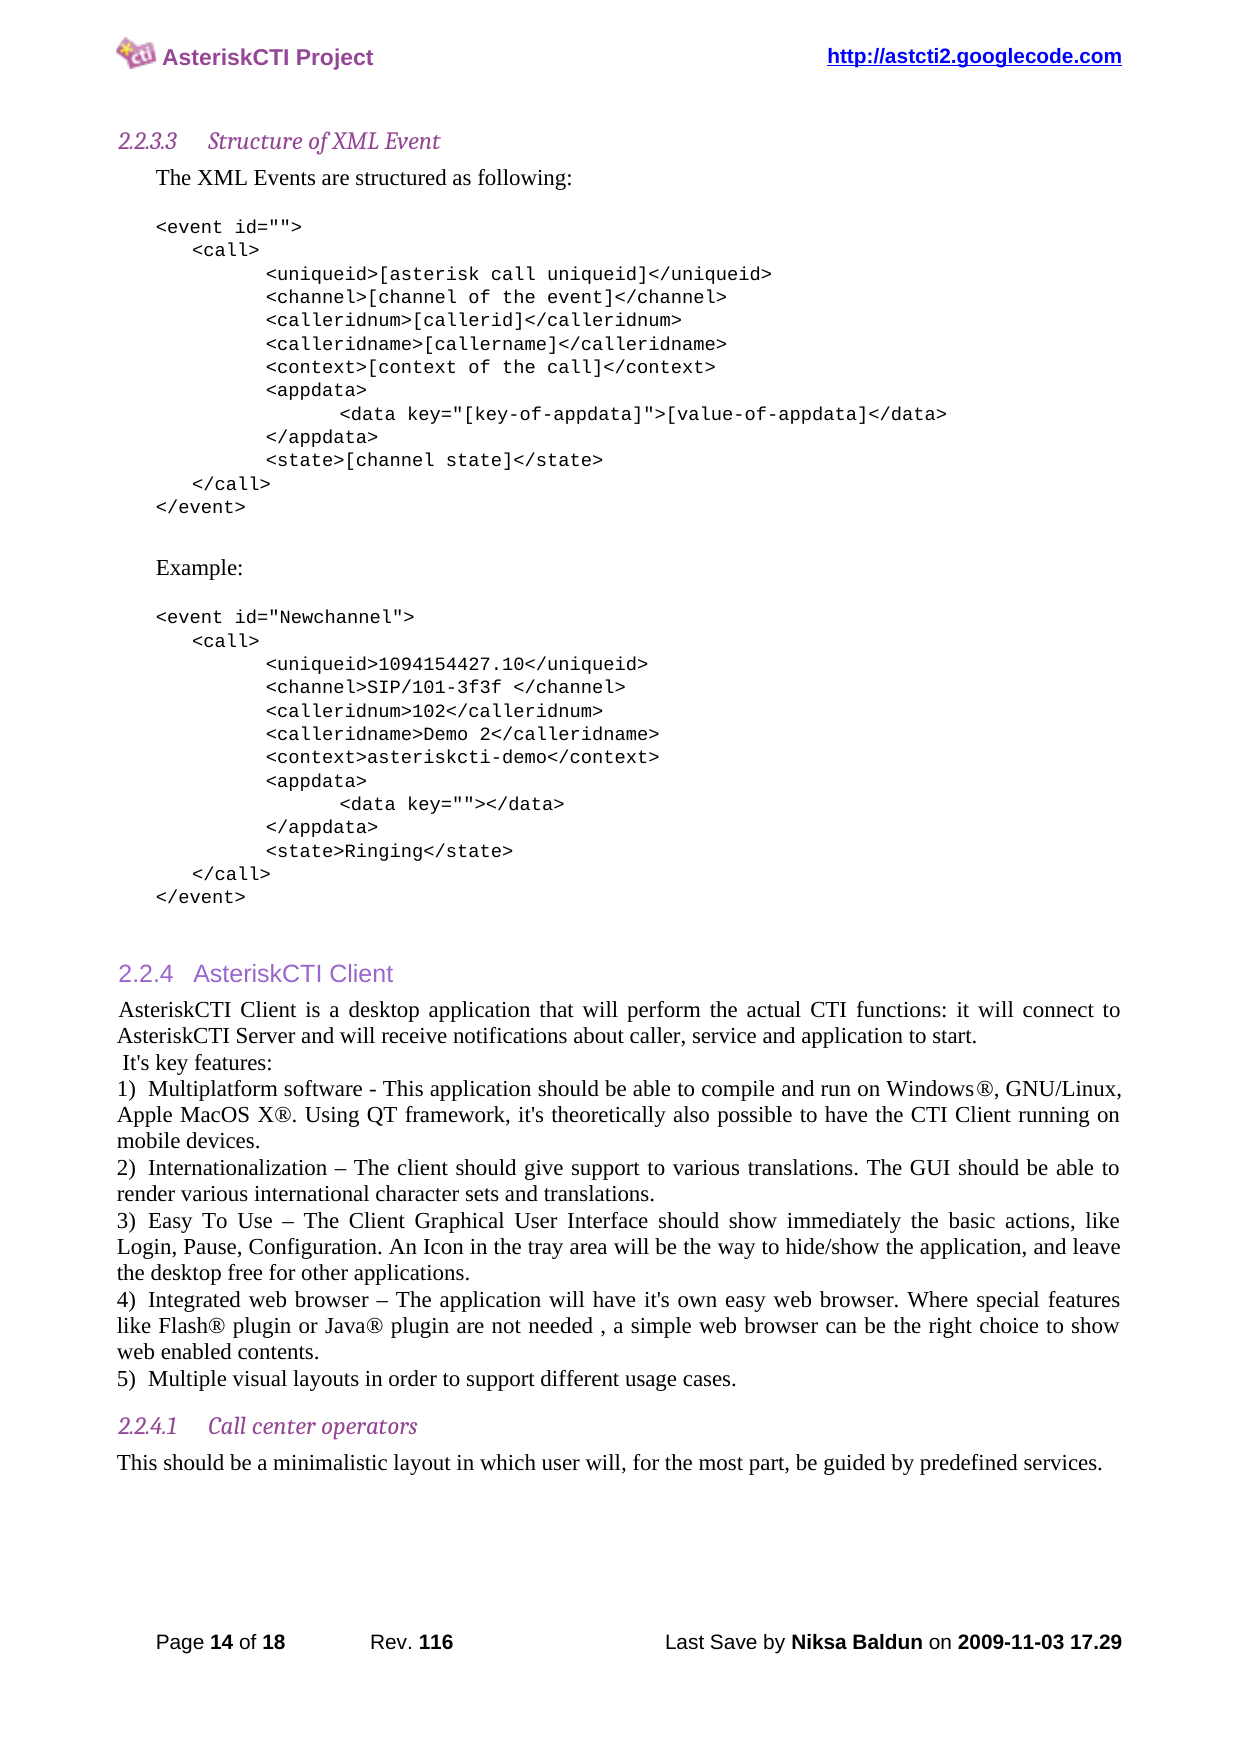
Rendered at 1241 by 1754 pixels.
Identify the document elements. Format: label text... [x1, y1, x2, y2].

list Multiple visual layouts in order to support different usage cases. [117, 1365, 1122, 1391]
text <channel>[channel of the event]</channel> [118, 288, 1122, 309]
list Internationalization – The client should give support to various translations. The GUI should be able to render various international character sets and translations. [117, 1154, 1122, 1207]
text <call> [118, 632, 1122, 653]
subtitle Call center operators [118, 1412, 1122, 1441]
list Integrated web browser – The application will have it's own easy web browser. Where special features like Flash® plugin or Java® plugin are not needed , a simple web browser can be the right choice to show web enabled contents. [117, 1286, 1122, 1365]
list Easy To Use – The Client Graphical User Interface should show immediately the basic actions, like Login, Pause, Configuration. An Icon in the tray area will be the way to hide/show the application, and leave the desktop free for other applications. [117, 1207, 1122, 1286]
text <call> [118, 241, 1122, 262]
text <calleridnum>[callerid]</calleridnum> [118, 311, 1122, 332]
text </appdata> [118, 818, 1122, 839]
text <appdata> [118, 381, 1122, 402]
text This should be a minimalistic layout in which user will, for the most part, be guided by predefined services. [117, 1449, 1122, 1475]
text <context>[context of the call]</context> [118, 358, 1122, 379]
text <appdata> [118, 772, 1122, 793]
text </call> [118, 474, 1122, 496]
text <event id="Newchannel"> [118, 608, 1122, 629]
text It's key features: [117, 1048, 1122, 1075]
text <uniqueid>[asterisk call uniqueid]</uniqueid> [118, 264, 1122, 286]
text </appdata> [118, 428, 1122, 449]
text <context>asteriskcti-demo</context> [118, 748, 1122, 769]
text <calleridnum>102</calleridnum> [118, 702, 1122, 723]
text <calleridname>Demo 2</calleridname> [118, 725, 1122, 746]
text <data key="[key-of-appdata]">[value-of-appdata]</data> [118, 404, 1122, 426]
text <state>Ringing</state> [118, 842, 1122, 863]
text <uniqueid>1094154427.10</uniqueid> [118, 655, 1122, 676]
text <data key=""></data> [118, 795, 1122, 816]
text Example: [118, 554, 1122, 581]
text <channel>SIP/101-3f3f </channel> [118, 678, 1122, 699]
list Multiplatform software - This application should be able to compile and run on Windows®, GNU/Linux, Apple MacOS X®. Using QT framework, it's theoretically also possible to have the CTI Client running on mobile devices. [117, 1075, 1122, 1154]
text <event id=""> [118, 218, 1122, 239]
picture [116, 34, 157, 74]
text AsteriskCTI Client is a desktop application that will perform the actual CTI functions: it will connect to AsteriskCTI Server and will receive notifications about caller, service and application to start. [117, 996, 1122, 1048]
subtitle AsteriskCTI Client [118, 959, 1122, 987]
text </event> [118, 888, 1122, 909]
subtitle Structure of XML Event [118, 127, 1122, 155]
text </call> [118, 865, 1122, 886]
text <state>[channel state]</state> [118, 451, 1122, 472]
text </event> [118, 498, 1122, 519]
text The XML Events are structured as following: [118, 164, 1122, 190]
text <calleridname>[callername]</calleridname> [118, 334, 1122, 356]
